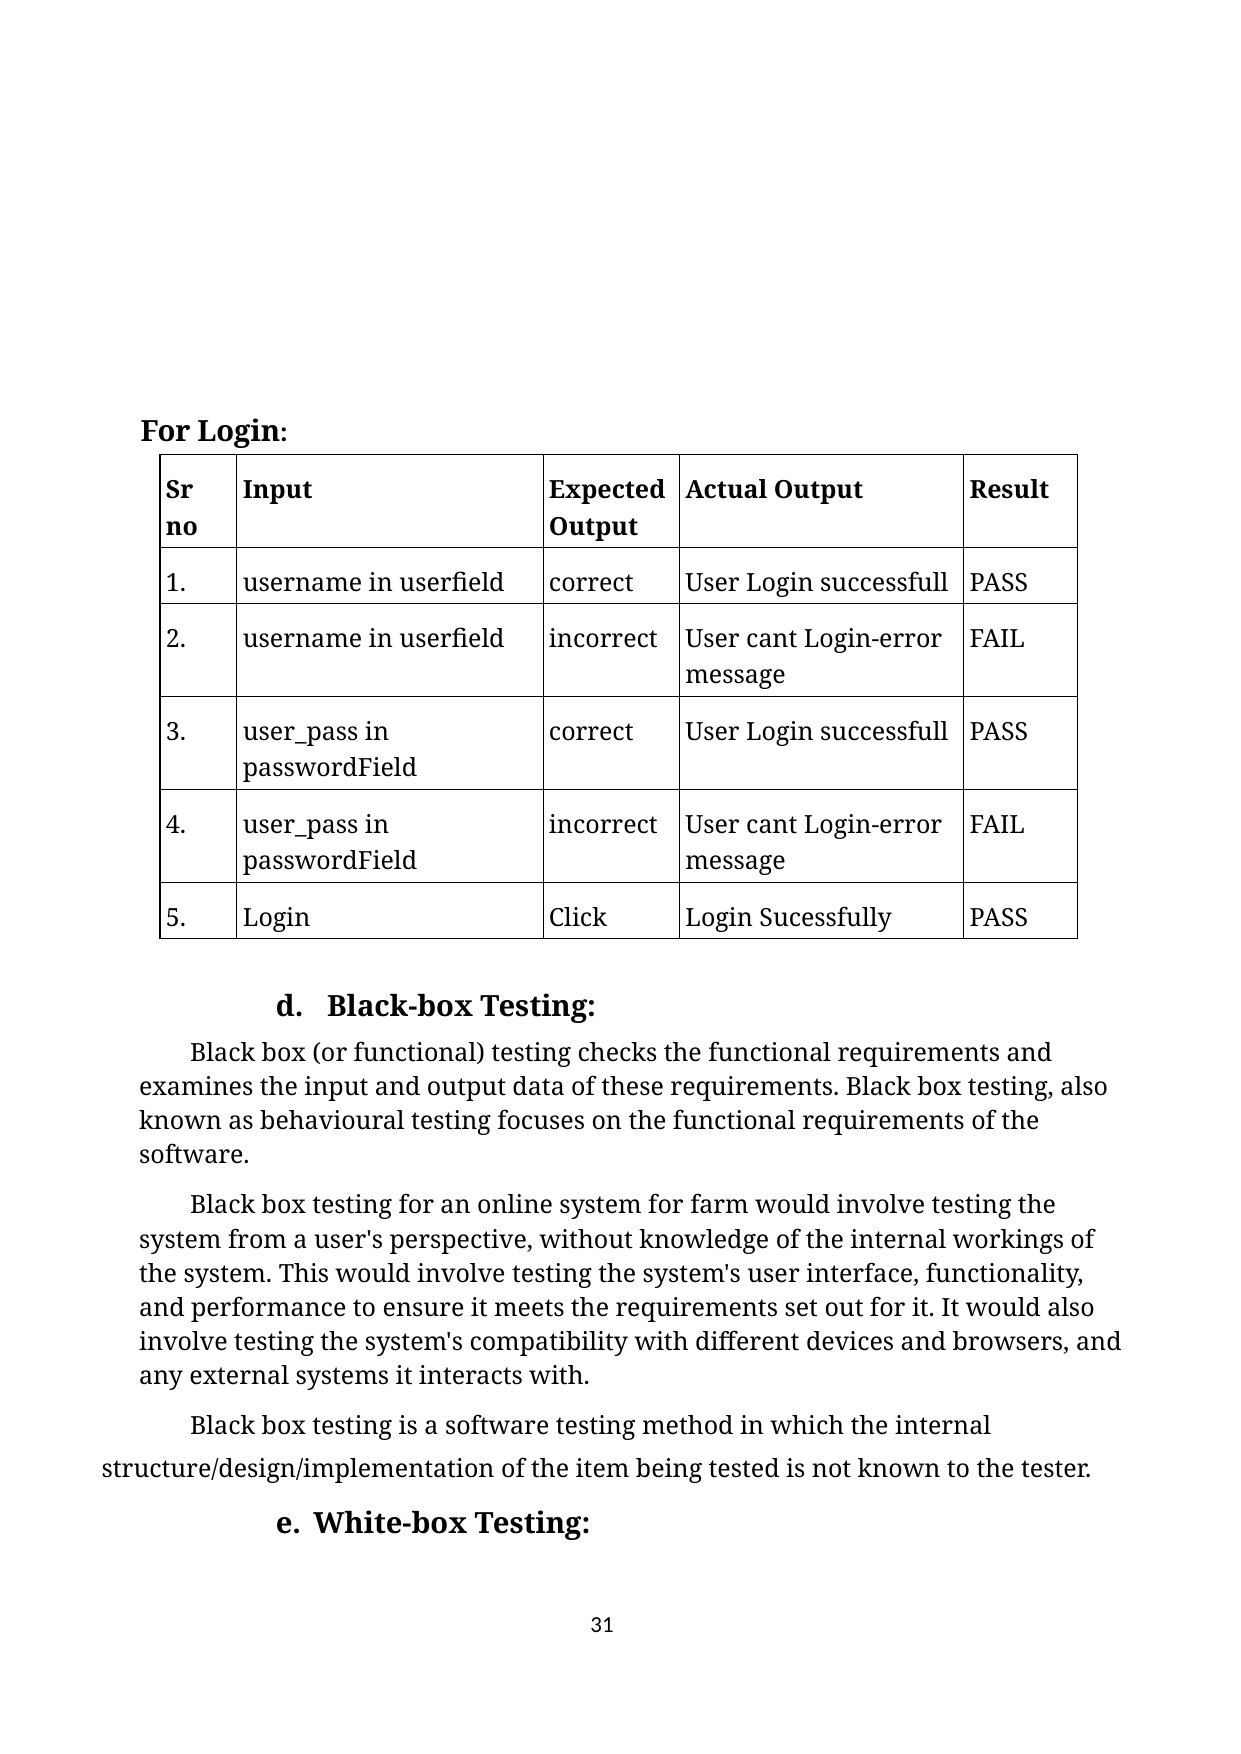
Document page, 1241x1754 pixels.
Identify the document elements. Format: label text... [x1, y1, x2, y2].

table_cell correct [544, 548, 679, 603]
table_header Result [964, 455, 1077, 547]
table_cell incorrect [544, 604, 679, 696]
table_header Input [237, 455, 543, 547]
table_cell FAIL [964, 790, 1077, 882]
text Black box testing for an online system for farm would involve testing the system from a user's perspective, without knowledge of the internal workings of the system. This would involve testing the system's user interface, functionality, and performance to ensure it meets the requirements set out for it. It would also involve testing the system's compatibility with different devices and browsers, and any external systems it interacts with. [139, 1187, 1125, 1392]
table_cell username in userfield [237, 548, 543, 603]
text d. Black-box Testing: [276, 985, 1236, 1025]
table_cell user_pass in passwordField [237, 697, 543, 789]
table_cell incorrect [544, 790, 679, 882]
table_cell FAIL [964, 604, 1077, 696]
table_cell Login [237, 883, 543, 938]
table_cell 5. [161, 883, 236, 938]
table_cell Click [544, 883, 679, 938]
table_cell 2. [161, 604, 236, 696]
table_cell User cant Login-error message [680, 790, 963, 882]
table_cell 4. [161, 790, 236, 882]
table_cell User cant Login-error message [680, 604, 963, 696]
text For Login: [140, 410, 1236, 450]
table_cell Login Sucessfully [680, 883, 963, 938]
table_header Actual Output [680, 455, 963, 547]
table_cell User Login successfull [680, 697, 963, 789]
table_cell user_pass in passwordField [237, 790, 543, 882]
table_cell 3. [161, 697, 236, 789]
table_cell correct [544, 697, 679, 789]
table_cell PASS [964, 697, 1077, 789]
table_cell username in userfield [237, 604, 543, 696]
table_cell PASS [964, 883, 1077, 938]
text Black box testing is a software testing method in which the internal [190, 1408, 1124, 1442]
text Black box (or functional) testing checks the functional requirements and examines the input and output data of these requirements. Black box testing, also known as behavioural testing focuses on the functional requirements of the software. [139, 1035, 1125, 1171]
table_cell User Login successfull [680, 548, 963, 603]
table_header Expected Output [544, 455, 679, 547]
table_header Sr no [161, 455, 236, 547]
list White-box Testing: [276, 1502, 1236, 1542]
table_cell PASS [964, 548, 1077, 603]
text structure/design/implementation of the item being tested is not known to the tester. [101, 1451, 1124, 1485]
table_cell 1. [161, 548, 236, 603]
